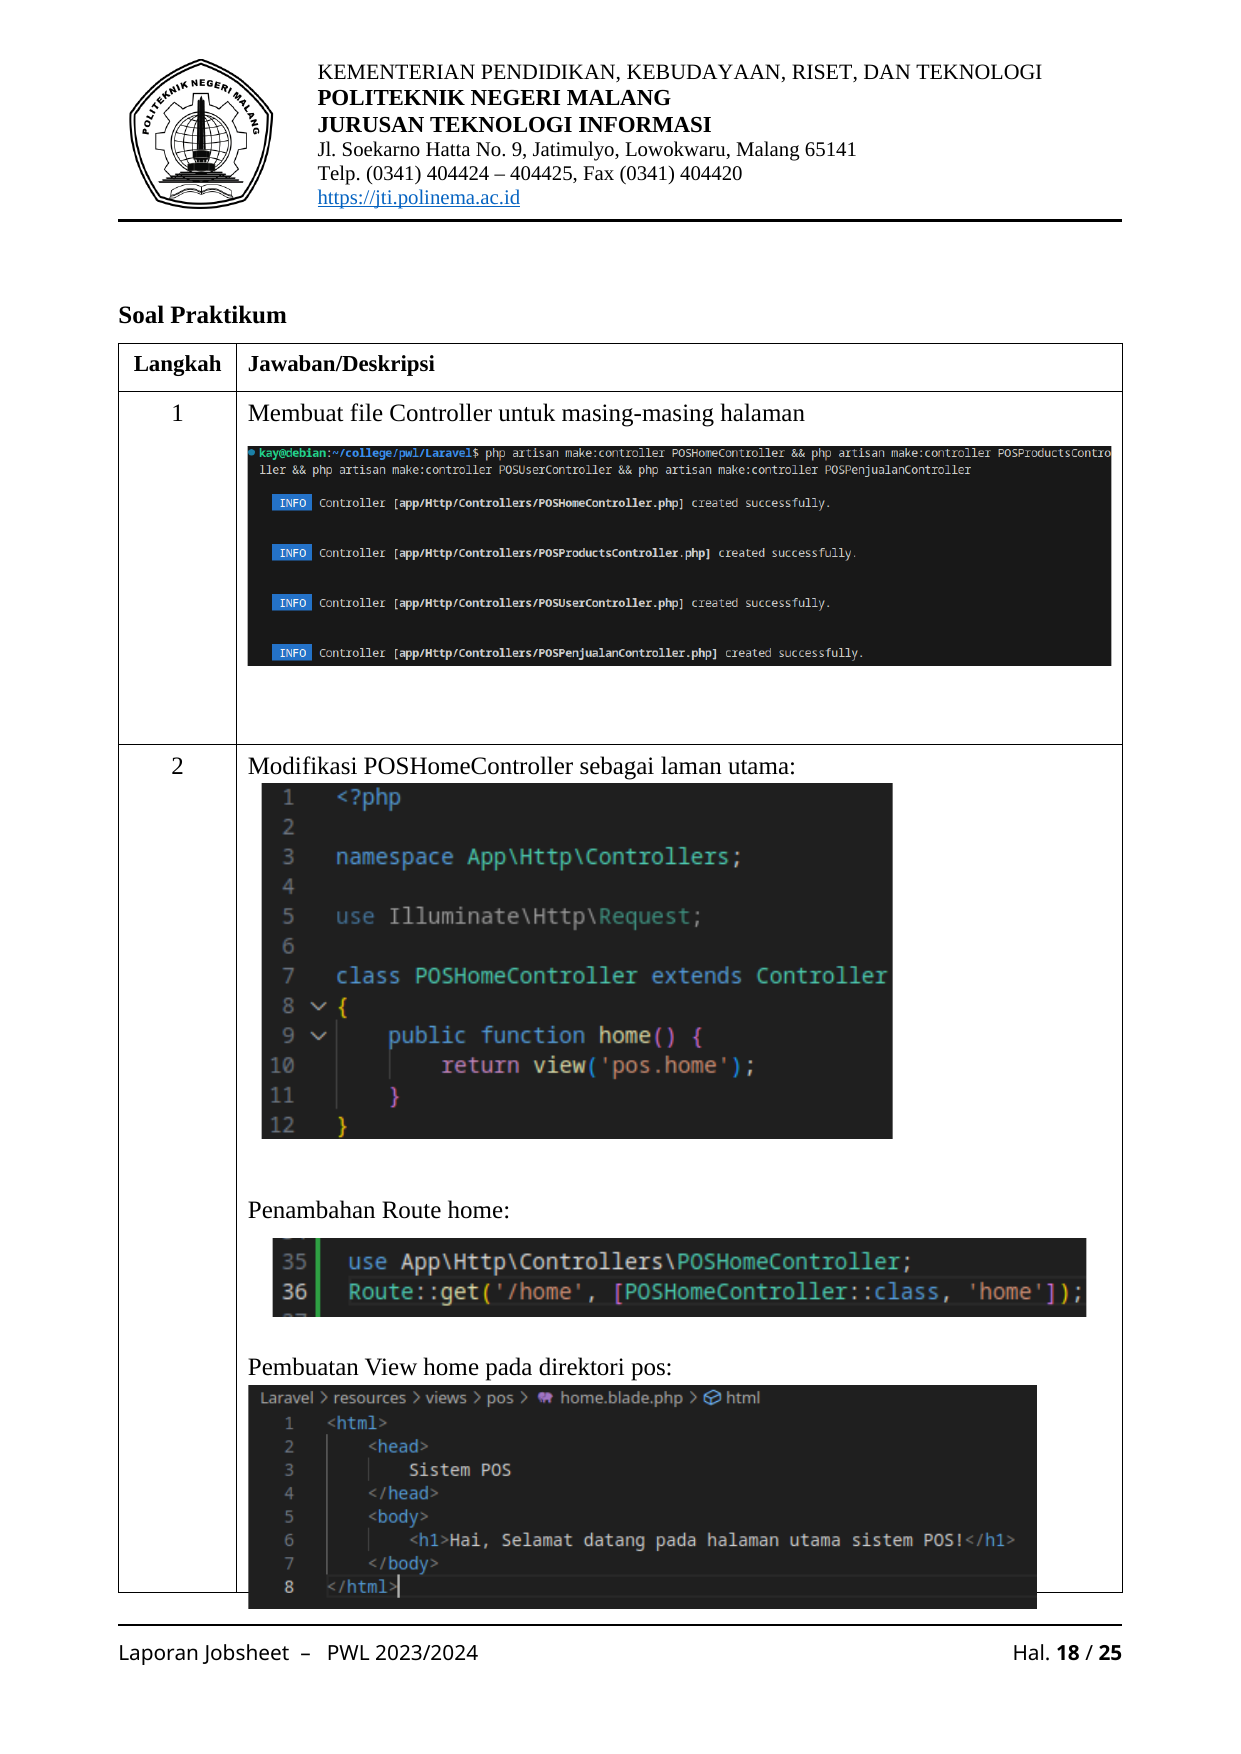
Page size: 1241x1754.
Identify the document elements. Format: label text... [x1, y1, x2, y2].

picture [129, 59, 275, 209]
text Soal Praktikum [118, 300, 1122, 328]
table_cell Modifikasi POSHomeController sebagai laman utama: Penambahan Route home: Pembuatan View home pada direktori pos: [237, 745, 1122, 1592]
table_header Langkah [119, 344, 236, 391]
picture [247, 446, 1112, 666]
table_cell Membuat file Controller untuk masing-masing halaman [237, 392, 1122, 744]
table_cell 2 [119, 745, 236, 1592]
table_header Jawaban/Deskripsi [237, 344, 1122, 391]
picture [272, 1238, 1087, 1317]
table_cell 1 [119, 392, 236, 744]
picture [261, 783, 893, 1139]
picture [248, 1385, 1037, 1609]
